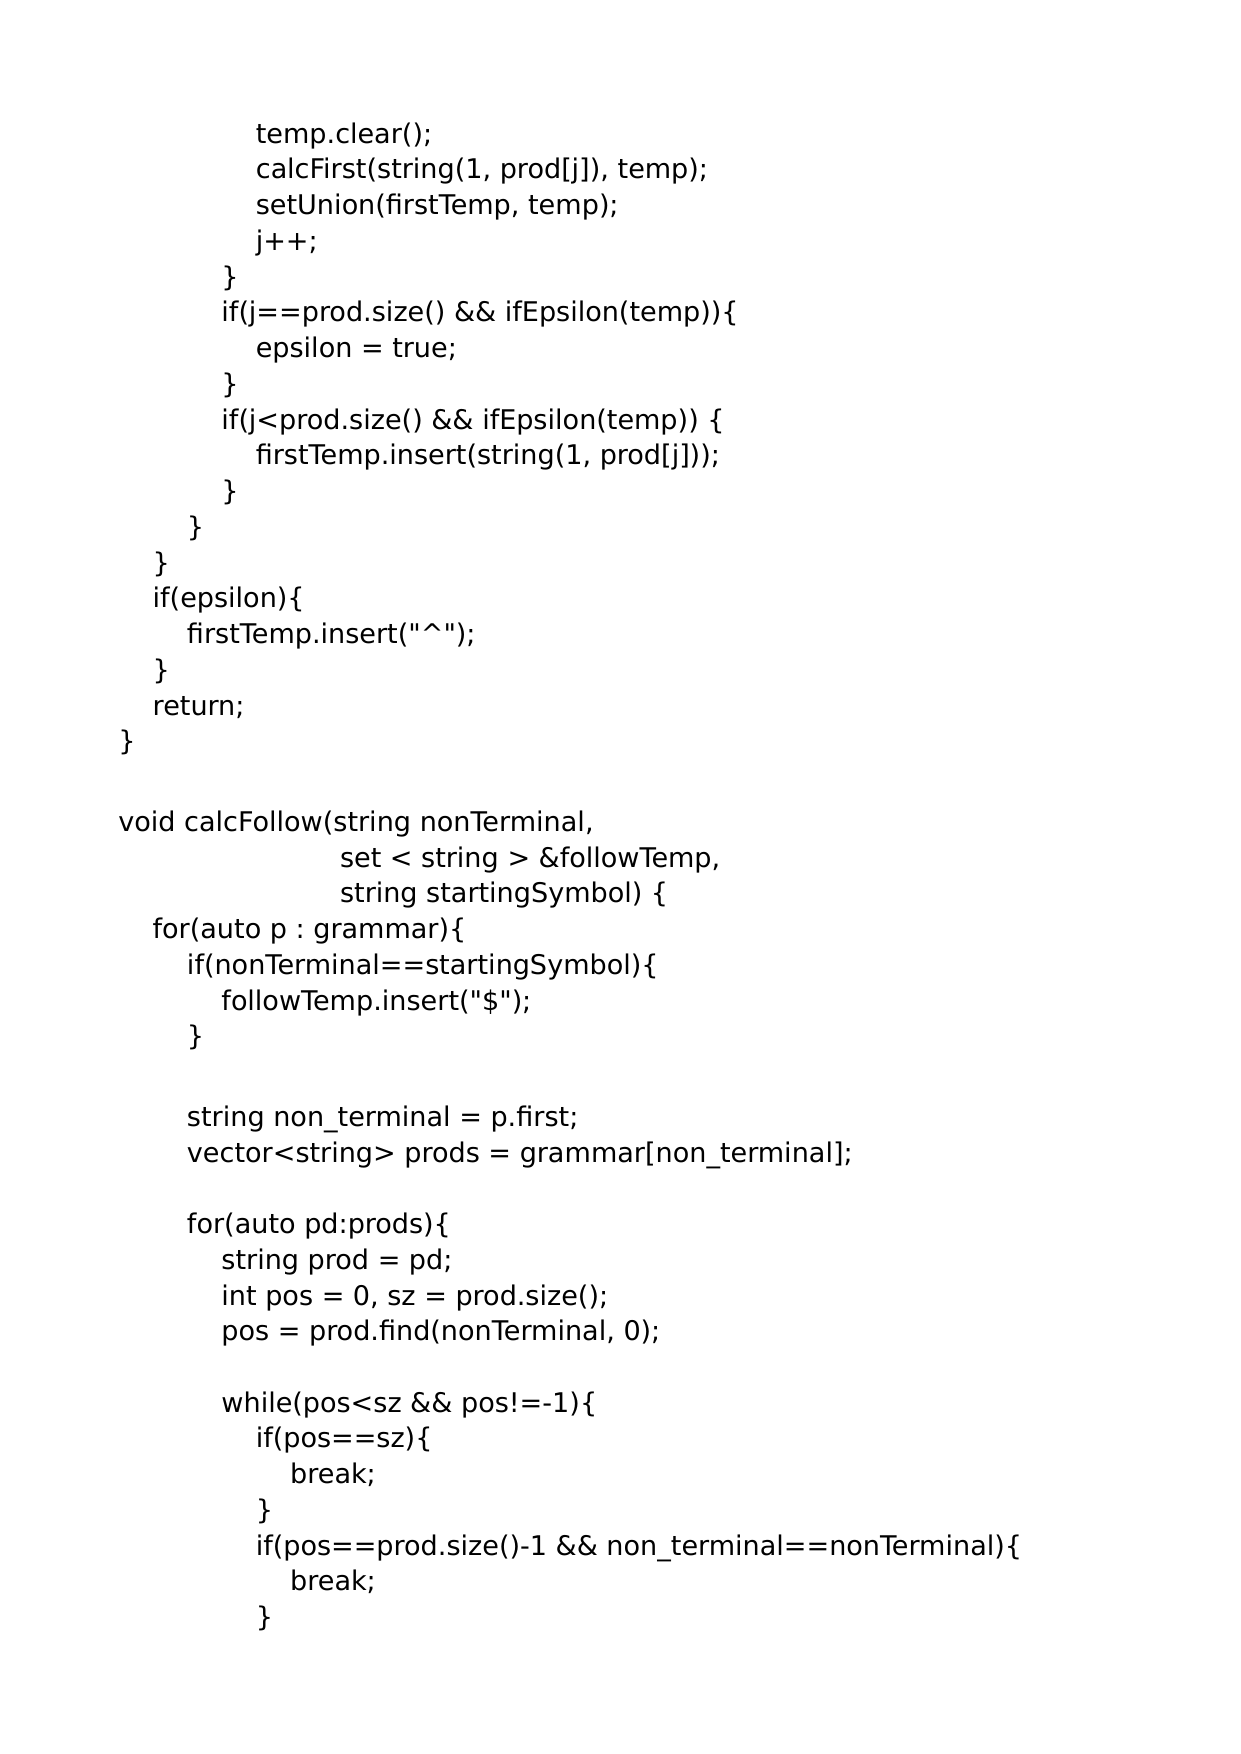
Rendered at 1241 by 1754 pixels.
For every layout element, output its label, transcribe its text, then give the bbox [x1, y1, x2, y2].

text j++; [118, 225, 1122, 257]
text string prod = pd; [118, 1244, 1122, 1276]
text calcFirst(string(1, prod[j]), temp); [118, 154, 1122, 185]
text } [118, 511, 1122, 543]
text set < string > &followTemp, [118, 842, 1122, 873]
text int pos = 0, sz = prod.size(); [118, 1280, 1122, 1311]
text while(pos<sz && pos!=-1){ [118, 1387, 1122, 1418]
text break; [118, 1566, 1122, 1597]
text } [118, 475, 1122, 507]
text temp.clear(); [118, 118, 1122, 150]
text return; [118, 690, 1122, 721]
text pos = prod.find(nonTerminal, 0); [118, 1316, 1122, 1347]
text string non_terminal = p.first; [118, 1101, 1122, 1133]
text firstTemp.insert("^"); [118, 618, 1122, 650]
text setUnion(firstTemp, temp); [118, 189, 1122, 221]
text } [118, 547, 1122, 578]
text if(j==prod.size() && ifEpsilon(temp)){ [118, 297, 1122, 328]
text firstTemp.insert(string(1, prod[j])); [118, 440, 1122, 471]
text vector<string> prods = grammar[non_terminal]; [118, 1137, 1122, 1168]
text for(auto p : grammar){ [118, 913, 1122, 945]
text } [118, 1601, 1122, 1633]
text void calcFollow(string nonTerminal, [118, 806, 1122, 838]
text } [118, 261, 1122, 293]
text if(pos==prod.size()-1 && non_terminal==nonTerminal){ [118, 1530, 1122, 1561]
text } [118, 1494, 1122, 1526]
text if(epsilon){ [118, 583, 1122, 614]
text string startingSymbol) { [118, 878, 1122, 909]
text } [118, 726, 1122, 757]
text for(auto pd:prods){ [118, 1208, 1122, 1240]
text epsilon = true; [118, 332, 1122, 364]
text followTemp.insert("$"); [118, 985, 1122, 1016]
text } [118, 654, 1122, 686]
text if(nonTerminal==startingSymbol){ [118, 949, 1122, 981]
text break; [118, 1458, 1122, 1490]
text if(pos==sz){ [118, 1423, 1122, 1454]
text } [118, 1021, 1122, 1052]
text } [118, 368, 1122, 400]
text if(j<prod.size() && ifEpsilon(temp)) { [118, 404, 1122, 436]
